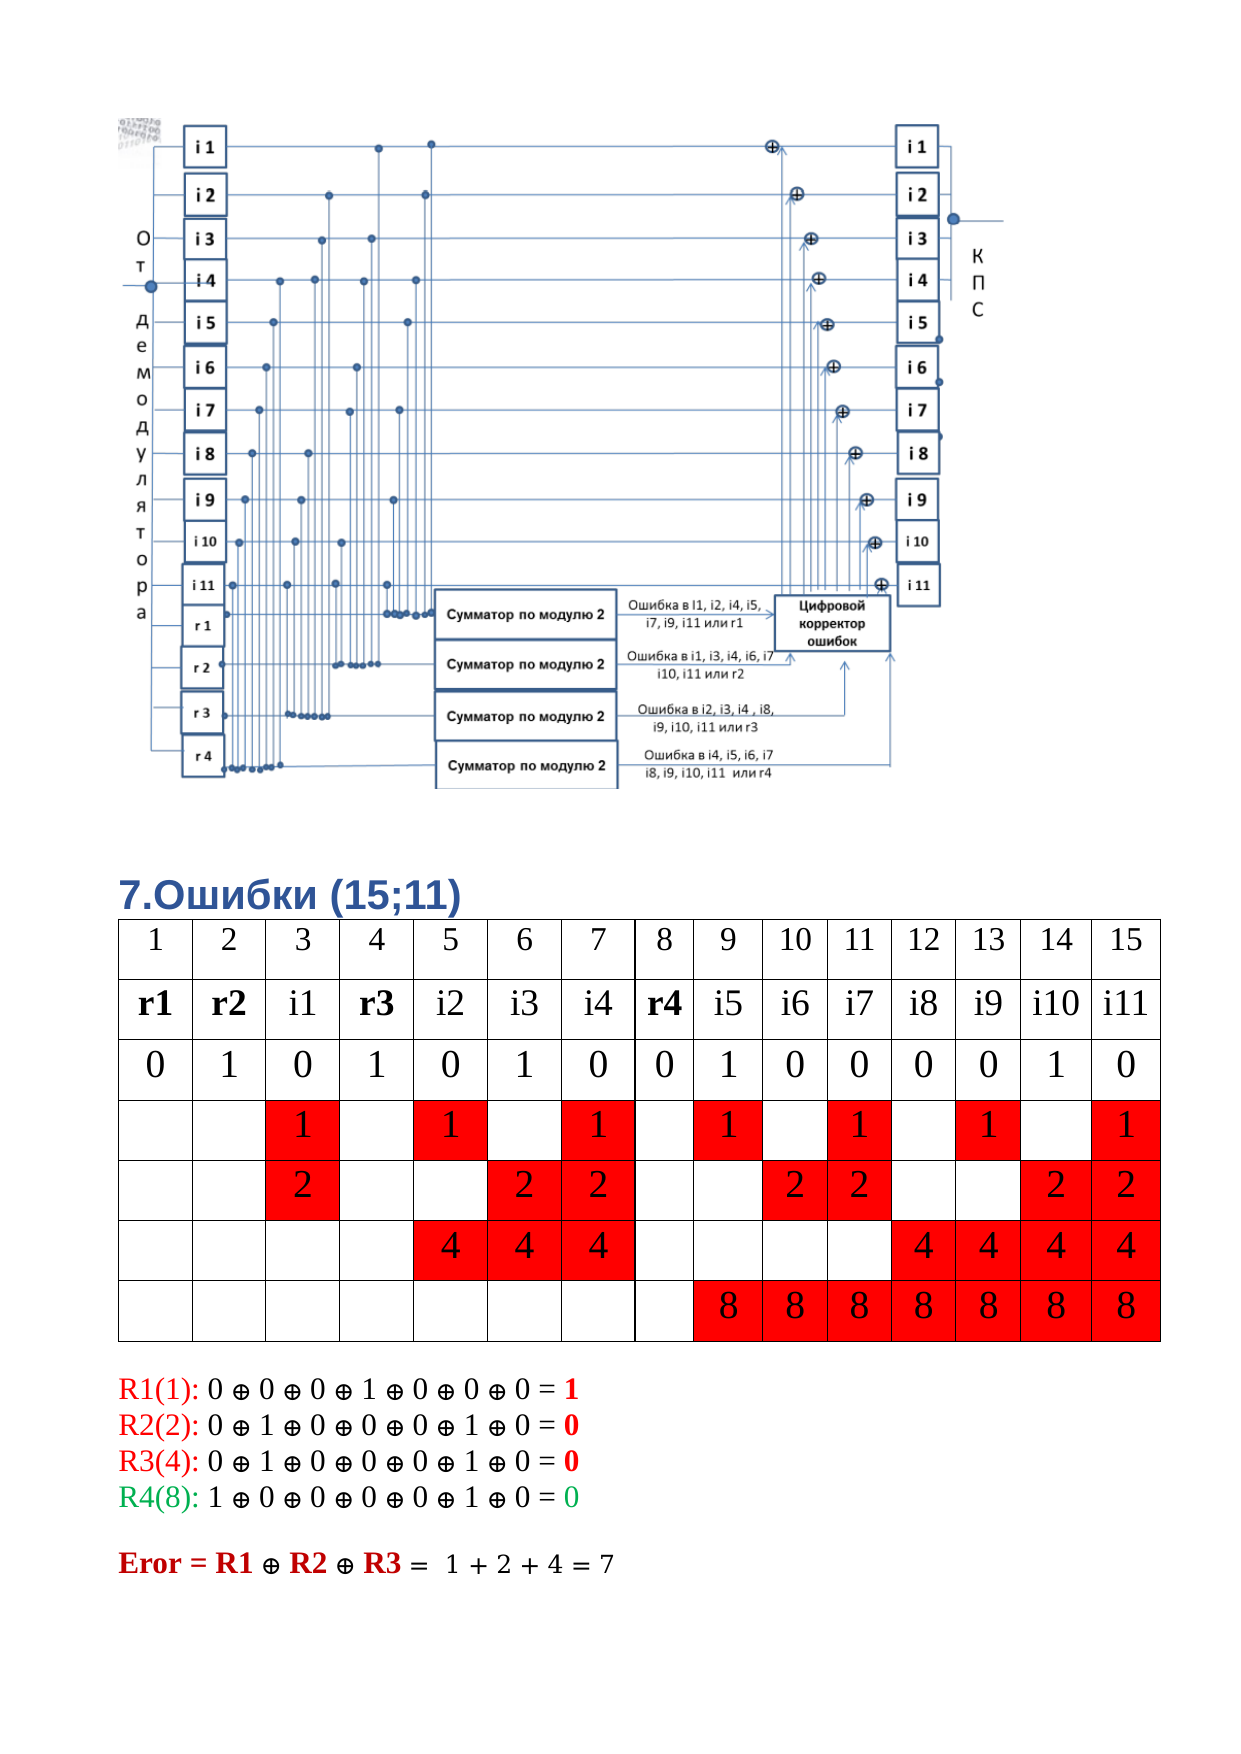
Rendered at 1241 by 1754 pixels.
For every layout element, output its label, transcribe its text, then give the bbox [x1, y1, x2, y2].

table_cell 0 [1092, 1040, 1160, 1099]
table_cell [193, 1281, 265, 1341]
table_cell 1 [828, 1101, 891, 1160]
table_cell 0 [266, 1040, 339, 1099]
table_cell [694, 1221, 762, 1280]
table_cell 4 [414, 1221, 487, 1280]
table_cell [193, 1161, 265, 1220]
table_cell 8 [892, 1281, 955, 1341]
table_header 9 [694, 920, 762, 979]
table_cell [340, 1101, 413, 1160]
table_cell i9 [956, 980, 1020, 1039]
table_header 14 [1021, 920, 1091, 979]
table_cell 2 [562, 1161, 634, 1220]
table_cell i1 [266, 980, 339, 1039]
table_cell 2 [828, 1161, 891, 1220]
table_header 10 [763, 920, 827, 979]
table_cell [1021, 1101, 1091, 1160]
table_cell 8 [828, 1281, 891, 1341]
text R2(2): 0 ⊕ 1 ⊕ 0 ⊕ 0 ⊕ 0 ⊕ 1 ⊕ 0 = 0 [118, 1406, 1122, 1442]
table_header 11 [828, 920, 891, 979]
table_cell [266, 1221, 339, 1280]
table_cell r3 [340, 980, 413, 1039]
table_cell 4 [956, 1221, 1020, 1280]
table_cell i6 [763, 980, 827, 1039]
table_header 3 [266, 920, 339, 979]
table_cell 2 [763, 1161, 827, 1220]
table_header 12 [892, 920, 955, 979]
table_cell 1 [414, 1101, 487, 1160]
table_cell [488, 1281, 561, 1341]
table_cell 4 [892, 1221, 955, 1280]
table_header 1 [119, 920, 192, 979]
table_cell [694, 1161, 762, 1220]
table_cell 8 [694, 1281, 762, 1341]
table_cell 1 [1092, 1101, 1160, 1160]
table_cell [414, 1161, 487, 1220]
table_header 5 [414, 920, 487, 979]
table_cell 8 [763, 1281, 827, 1341]
table_header 15 [1092, 920, 1160, 979]
table_cell [340, 1221, 413, 1280]
table_cell [636, 1101, 693, 1160]
table_cell i4 [562, 980, 634, 1039]
table_cell [119, 1281, 192, 1341]
table_cell [892, 1161, 955, 1220]
table_cell i11 [1092, 980, 1160, 1039]
table_cell [119, 1221, 192, 1280]
table_cell i5 [694, 980, 762, 1039]
table_cell [892, 1101, 955, 1160]
table_cell 1 [340, 1040, 413, 1099]
text R1(1): 0 ⊕ 0 ⊕ 0 ⊕ 1 ⊕ 0 ⊕ 0 ⊕ 0 = 1 [118, 1371, 1122, 1406]
table_cell [636, 1221, 693, 1280]
table_cell i8 [892, 980, 955, 1039]
table_cell 8 [1092, 1281, 1160, 1341]
table_cell i2 [414, 980, 487, 1039]
table_cell [636, 1161, 693, 1220]
table_cell i7 [828, 980, 891, 1039]
table_cell [193, 1221, 265, 1280]
table_cell 0 [828, 1040, 891, 1099]
table_cell [266, 1281, 339, 1341]
table_header 6 [488, 920, 561, 979]
table_cell i10 [1021, 980, 1091, 1039]
table_cell 8 [1021, 1281, 1091, 1341]
table_cell 0 [119, 1040, 192, 1099]
subtitle 7.Ошибки (15;11) [118, 871, 1122, 918]
table_cell 4 [562, 1221, 634, 1280]
table_cell 1 [956, 1101, 1020, 1160]
table_cell 0 [636, 1040, 693, 1099]
table_cell 2 [488, 1161, 561, 1220]
table_cell [119, 1161, 192, 1220]
table_cell 0 [562, 1040, 634, 1099]
table_cell 0 [414, 1040, 487, 1099]
table_header 2 [193, 920, 265, 979]
table_header 13 [956, 920, 1020, 979]
table_cell [414, 1281, 487, 1341]
table_cell [119, 1101, 192, 1160]
table_header 4 [340, 920, 413, 979]
table_cell 0 [763, 1040, 827, 1099]
table_cell 0 [892, 1040, 955, 1099]
picture [118, 118, 1151, 789]
table_cell 4 [1092, 1221, 1160, 1280]
table_cell 1 [694, 1101, 762, 1160]
table_cell i3 [488, 980, 561, 1039]
table_cell r2 [193, 980, 265, 1039]
table_cell [763, 1221, 827, 1280]
table_cell 4 [1021, 1221, 1091, 1280]
table_cell 1 [193, 1040, 265, 1099]
table_cell 1 [694, 1040, 762, 1099]
table_cell 1 [266, 1101, 339, 1160]
table_cell 4 [488, 1221, 561, 1280]
table_cell 1 [562, 1101, 634, 1160]
table_cell 1 [1021, 1040, 1091, 1099]
table_cell 8 [956, 1281, 1020, 1341]
text R3(4): 0 ⊕ 1 ⊕ 0 ⊕ 0 ⊕ 0 ⊕ 1 ⊕ 0 = 0 [118, 1442, 1122, 1478]
table_cell [340, 1281, 413, 1341]
table_cell [488, 1101, 561, 1160]
text R4(8): 1 ⊕ 0 ⊕ 0 ⊕ 0 ⊕ 0 ⊕ 1 ⊕ 0 = 0 [118, 1478, 1122, 1514]
table_cell [763, 1101, 827, 1160]
table_cell [828, 1221, 891, 1280]
table_cell 2 [266, 1161, 339, 1220]
table_header 8 [636, 920, 693, 979]
table_cell [340, 1161, 413, 1220]
text Eror = R1 ⊕ R2 ⊕ R3 = 1 + 2 + 4 = 7 [118, 1544, 1122, 1580]
table_cell [562, 1281, 634, 1341]
table_cell 1 [488, 1040, 561, 1099]
table_cell [956, 1161, 1020, 1220]
table_cell 2 [1092, 1161, 1160, 1220]
table_cell r4 [636, 980, 693, 1039]
table_cell 2 [1021, 1161, 1091, 1220]
table_cell r1 [119, 980, 192, 1039]
table_cell [636, 1281, 693, 1341]
table_cell 0 [956, 1040, 1020, 1099]
table_cell [193, 1101, 265, 1160]
table_header 7 [562, 920, 634, 979]
